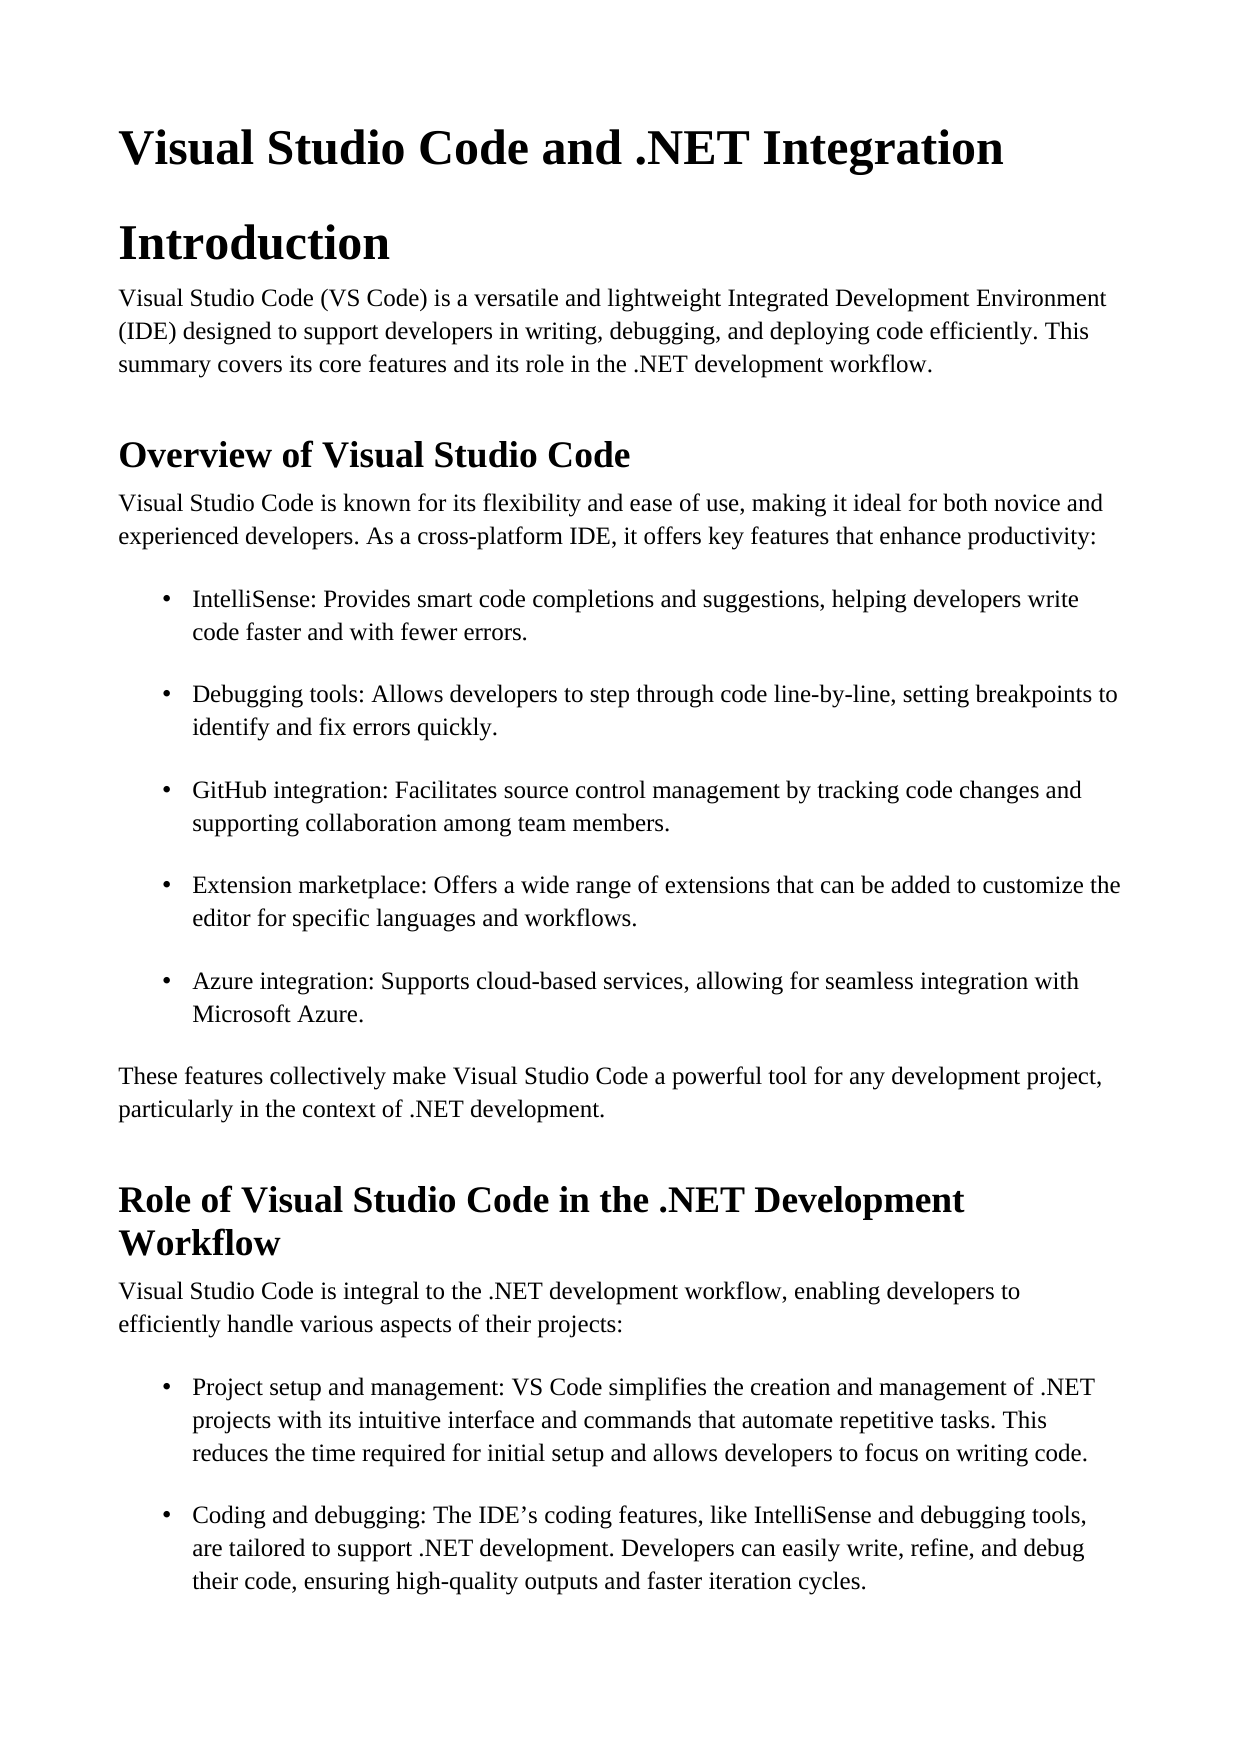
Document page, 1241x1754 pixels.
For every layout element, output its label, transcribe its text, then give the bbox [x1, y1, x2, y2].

list Coding and debugging: The IDE’s coding features, like IntelliSense and debugging tools, are tailored to support .NET development. Developers can easily write, refine, and debug their code, ensuring high-quality outputs and faster iteration cycles. [162, 1500, 1122, 1595]
text These features collectively make Visual Studio Code a powerful tool for any development project, particularly in the context of .NET development. [118, 1061, 1122, 1123]
subtitle Visual Studio Code and .NET Integration [118, 118, 1122, 176]
list Azure integration: Supports cloud-based services, allowing for seamless integration with Microsoft Azure. [162, 966, 1122, 1027]
list IntelliSense: Provides smart code completions and suggestions, helping developers write code faster and with fewer errors. [162, 584, 1122, 645]
subtitle Introduction [118, 213, 1122, 271]
subtitle Overview of Visual Studio Code [118, 432, 1122, 476]
text Visual Studio Code is integral to the .NET development workflow, enabling developers to efficiently handle various aspects of their projects: [118, 1276, 1122, 1338]
text Visual Studio Code (VS Code) is a versatile and lightweight Integrated Development Environment (IDE) designed to support developers in writing, debugging, and deploying code efficiently. This summary covers its core features and its role in the .NET development workflow. [118, 283, 1122, 378]
text Visual Studio Code is known for its flexibility and ease of use, making it ideal for both novice and experienced developers. As a cross-platform IDE, it offers key features that enhance productivity: [118, 488, 1122, 550]
list GitHub integration: Facilitates source control management by tracking code changes and supporting collaboration among team members. [162, 775, 1122, 836]
list Extension marketplace: Offers a wide range of extensions that can be added to customize the editor for specific languages and workflows. [162, 870, 1122, 932]
list Project setup and management: VS Code simplifies the creation and management of .NET projects with its intuitive interface and commands that automate repetitive tasks. This reduces the time required for initial setup and allows developers to focus on writing code. [162, 1372, 1122, 1467]
subtitle Role of Visual Studio Code in the .NET Development Workflow [118, 1178, 1122, 1264]
list Debugging tools: Allows developers to step through code line-by-line, setting breakpoints to identify and fix errors quickly. [162, 679, 1122, 741]
